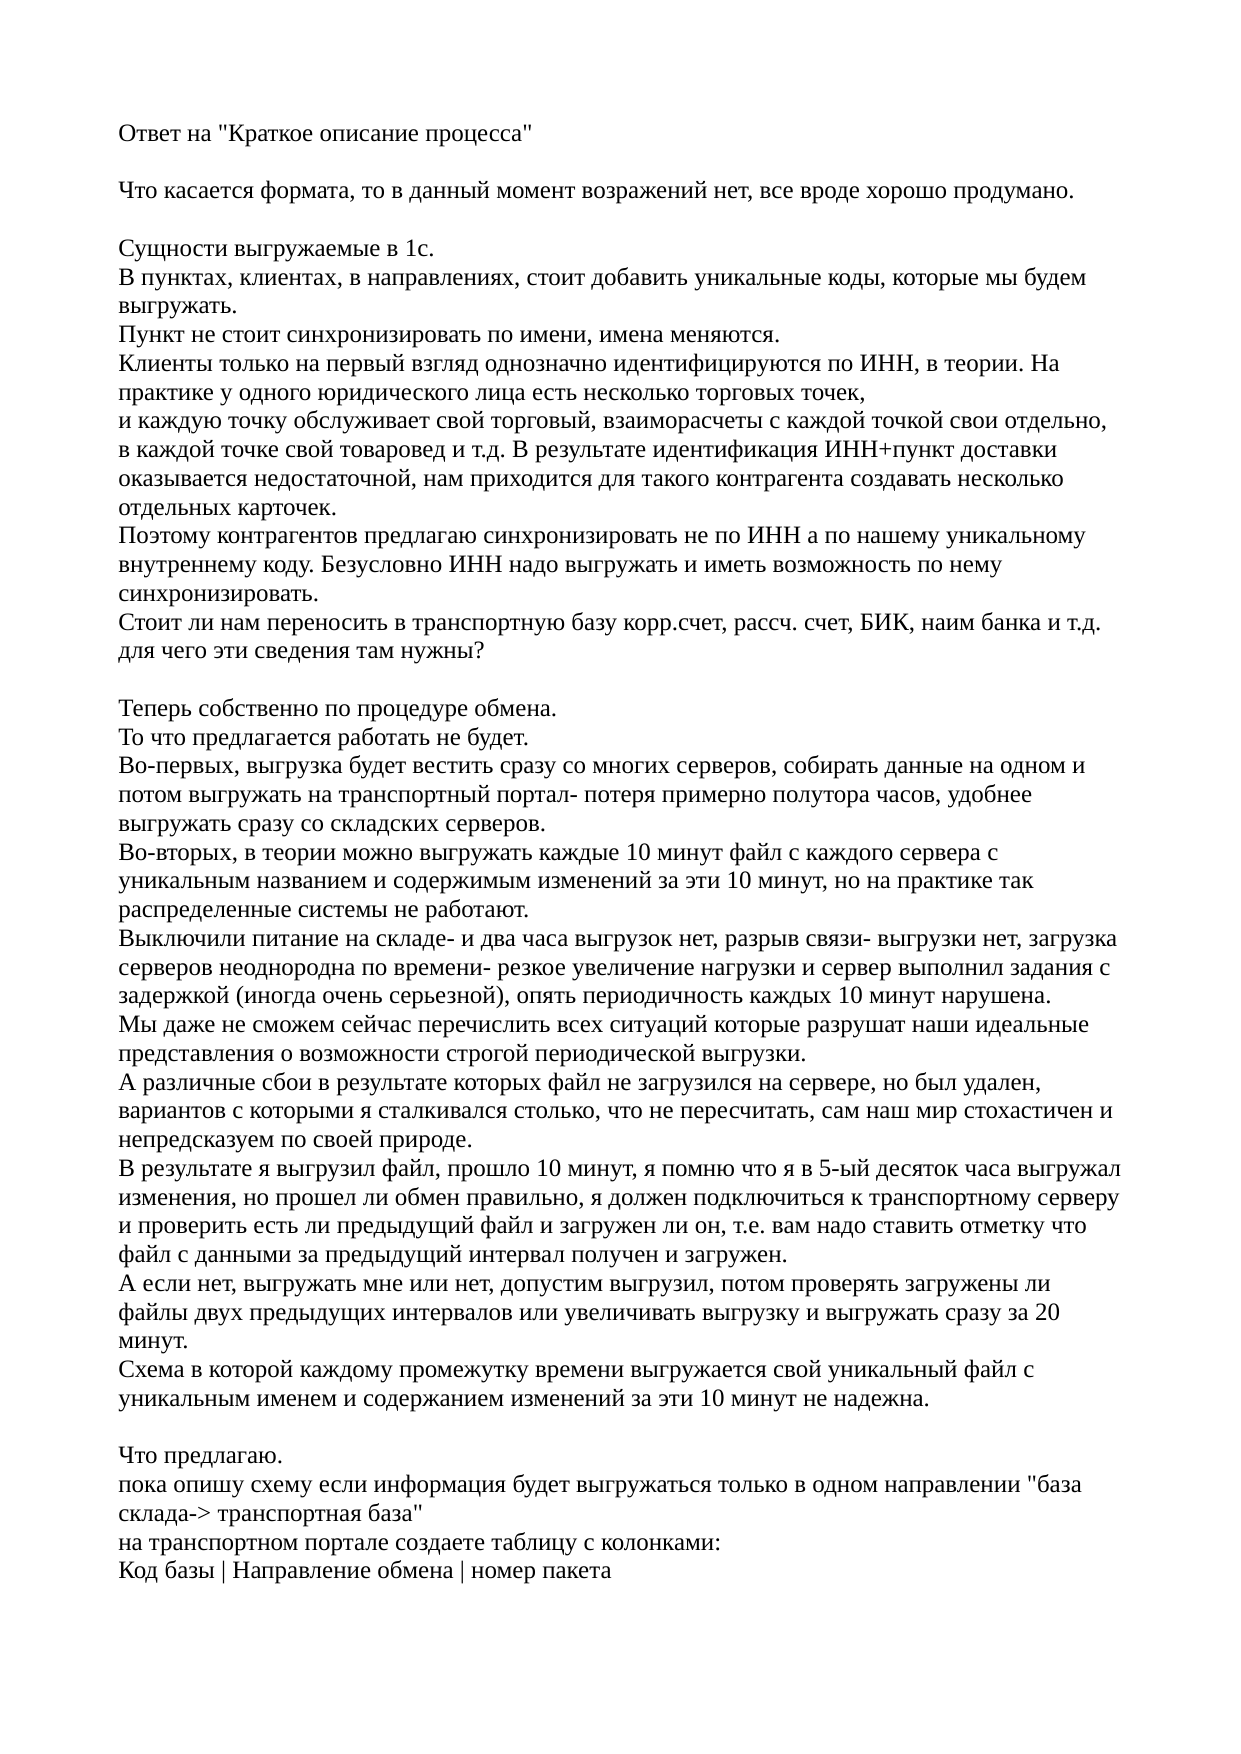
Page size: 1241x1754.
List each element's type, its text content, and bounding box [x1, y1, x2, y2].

text Что предлагаю. [118, 1441, 1122, 1469]
text и каждую точку обслуживает свой торговый, взаиморасчеты с каждой точкой свои отдельно, в каждой точке свой товаровед и т.д. В результате идентификация ИНН+пункт доставки оказывается недостаточной, нам приходится для такого контрагента создавать несколько отдельных карточек. [118, 406, 1122, 521]
text В результате я выгрузил файл, прошло 10 минут, я помню что я в 5-ый десяток часа выгружал изменения, но прошел ли обмен правильно, я должен подключиться к транспортному серверу и проверить есть ли предыдущий файл и загружен ли он, т.е. вам надо ставить отметку что файл с данными за предыдущий интервал получен и загружен. [118, 1153, 1122, 1268]
text Стоит ли нам переносить в транспортную базу корр.счет, рассч. счет, БИК, наим банка и т.д. для чего эти сведения там нужны? [118, 607, 1122, 664]
text То что предлагается работать не будет. [118, 722, 1122, 751]
text Ответ на "Краткое описание процесса" [118, 118, 1122, 147]
text Выключили питание на складе- и два часа выгрузок нет, разрыв связи- выгрузки нет, загрузка серверов неоднородна по времени- резкое увеличение нагрузки и сервер выполнил задания с задержкой (иногда очень серьезной), опять периодичность каждых 10 минут нарушена. [118, 923, 1122, 1009]
text А различные сбои в результате которых файл не загрузился на сервере, но был удален, вариантов с которыми я сталкивался столько, что не пересчитать, сам наш мир стохастичен и непредсказуем по своей природе. [118, 1067, 1122, 1153]
text Во-первых, выгрузка будет вестить сразу со многих серверов, собирать данные на одном и потом выгружать на транспортный портал- потеря примерно полутора часов, удобнее выгружать сразу со складских серверов. [118, 751, 1122, 837]
text на транспортном портале создаете таблицу с колонками: [118, 1527, 1122, 1556]
text Мы даже не сможем сейчас перечислить всех ситуаций которые разрушат наши идеальные представления о возможности строгой периодической выгрузки. [118, 1009, 1122, 1067]
text А если нет, выгружать мне или нет, допустим выгрузил, потом проверять загружены ли файлы двух предыдущих интервалов или увеличивать выгрузку и выгружать сразу за 20 минут. [118, 1268, 1122, 1354]
text Схема в которой каждому промежутку времени выгружается свой уникальный файл с уникальным именем и содержанием изменений за эти 10 минут не надежна. [118, 1354, 1122, 1412]
text Теперь собственно по процедуре обмена. [118, 693, 1122, 722]
text В пунктах, клиентах, в направлениях, стоит добавить уникальные коды, которые мы будем выгружать. [118, 262, 1122, 319]
text пока опишу схему если информация будет выгружаться только в одном направлении "база склада-> транспортная база" [118, 1469, 1122, 1527]
text Пункт не стоит синхронизировать по имени, имена меняются. [118, 319, 1122, 348]
text Код базы | Направление обмена | номер пакета [118, 1556, 1122, 1584]
text Во-вторых, в теории можно выгружать каждые 10 минут файл с каждого сервера с уникальным названием и содержимым изменений за эти 10 минут, но на практике так распределенные системы не работают. [118, 837, 1122, 923]
text Клиенты только на первый взгляд однозначно идентифицируются по ИНН, в теории. На практике у одного юридического лица есть несколько торговых точек, [118, 348, 1122, 406]
text Поэтому контрагентов предлагаю синхронизировать не по ИНН а по нашему уникальному внутреннему коду. Безусловно ИНН надо выгружать и иметь возможность по нему синхронизировать. [118, 521, 1122, 607]
text Что касается формата, то в данный момент возражений нет, все вроде хорошо продумано. [118, 176, 1122, 204]
text Сущности выгружаемые в 1с. [118, 233, 1122, 262]
